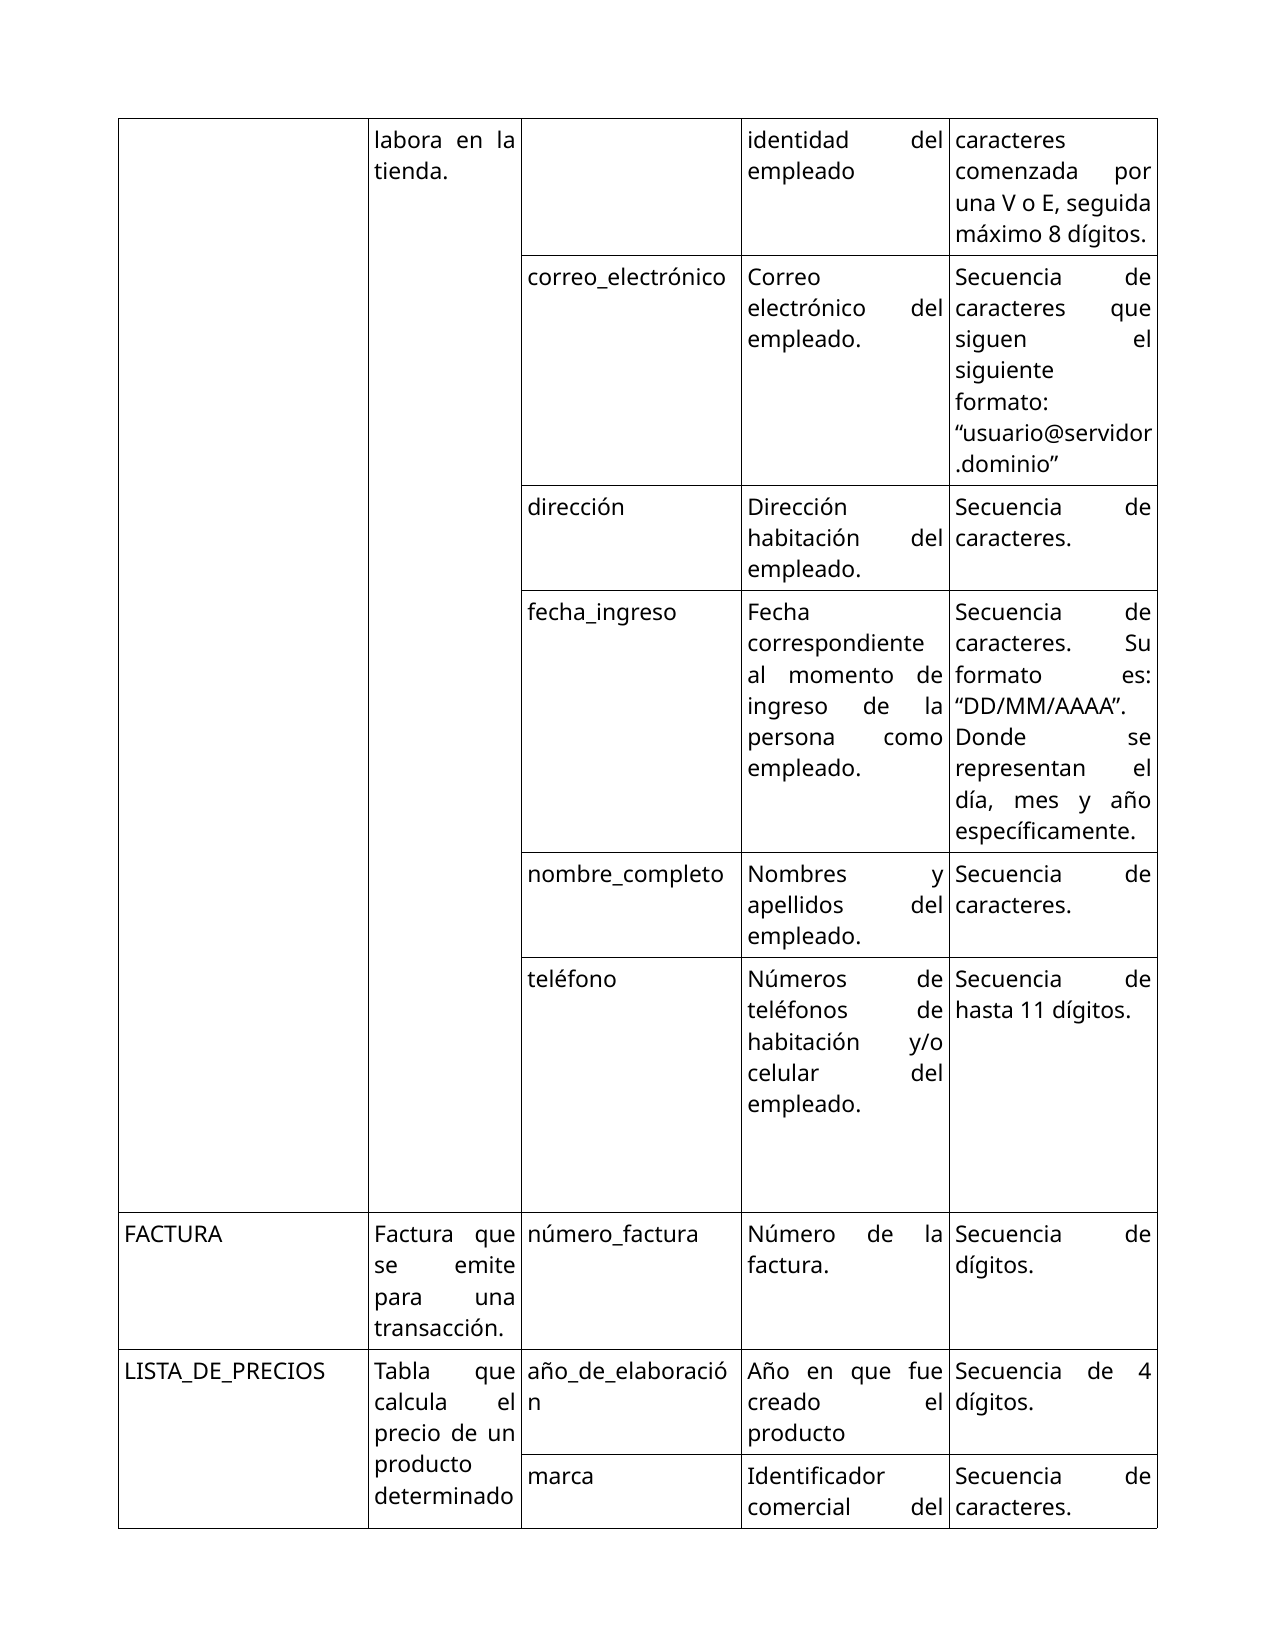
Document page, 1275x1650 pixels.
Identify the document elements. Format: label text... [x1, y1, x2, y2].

table_cell Tabla que calcula el precio de un producto determinado [369, 1350, 521, 1528]
table_cell nombre_completo [522, 853, 741, 957]
table_cell identidad del empleado [742, 119, 949, 255]
table_cell Secuencia de hasta 11 dígitos. [950, 958, 1157, 1212]
table_cell dirección [522, 486, 741, 590]
table_cell caracteres comenzada por una V o E, seguida máximo 8 dígitos. [950, 119, 1157, 255]
table_cell Nombres y apellidos del empleado. [742, 853, 949, 957]
table_cell Secuencia de caracteres que siguen el siguiente formato: “usuario@servidor.dominio” [950, 256, 1157, 485]
table_cell labora en la tienda. [369, 119, 521, 1212]
table_cell Números de teléfonos de habitación y/o celular del empleado. [742, 958, 949, 1212]
table_cell fecha_ingreso [522, 591, 741, 852]
table_cell teléfono [522, 958, 741, 1212]
table_cell Número de la factura. [742, 1213, 949, 1349]
table_cell Secuencia de caracteres. [950, 853, 1157, 957]
table_cell [119, 119, 368, 1212]
table_cell Secuencia de caracteres. Su formato es: “DD/MM/AAAA”. Donde se representan el día, mes y año específicamente. [950, 591, 1157, 852]
table_cell Fecha correspondiente al momento de ingreso de la persona como empleado. [742, 591, 949, 852]
table_cell Factura que se emite para una transacción. [369, 1213, 521, 1349]
table_cell Año en que fue creado el producto [742, 1350, 949, 1454]
table_cell marca [522, 1455, 741, 1528]
table_cell [522, 119, 741, 255]
table_cell Secuencia de dígitos. [950, 1213, 1157, 1349]
table_cell FACTURA [119, 1213, 368, 1349]
table_cell año_de_elaboración [522, 1350, 741, 1454]
table_cell correo_electrónico [522, 256, 741, 485]
table_cell Identificador comercial del [742, 1455, 949, 1528]
table_cell número_factura [522, 1213, 741, 1349]
table_cell Secuencia de caracteres. [950, 486, 1157, 590]
table_cell Dirección habitación del empleado. [742, 486, 949, 590]
table_cell LISTA_DE_PRECIOS [119, 1350, 368, 1528]
table_cell Correo electrónico del empleado. [742, 256, 949, 485]
table_cell Secuencia de caracteres. [950, 1455, 1157, 1528]
table_cell Secuencia de 4 dígitos. [950, 1350, 1157, 1454]
